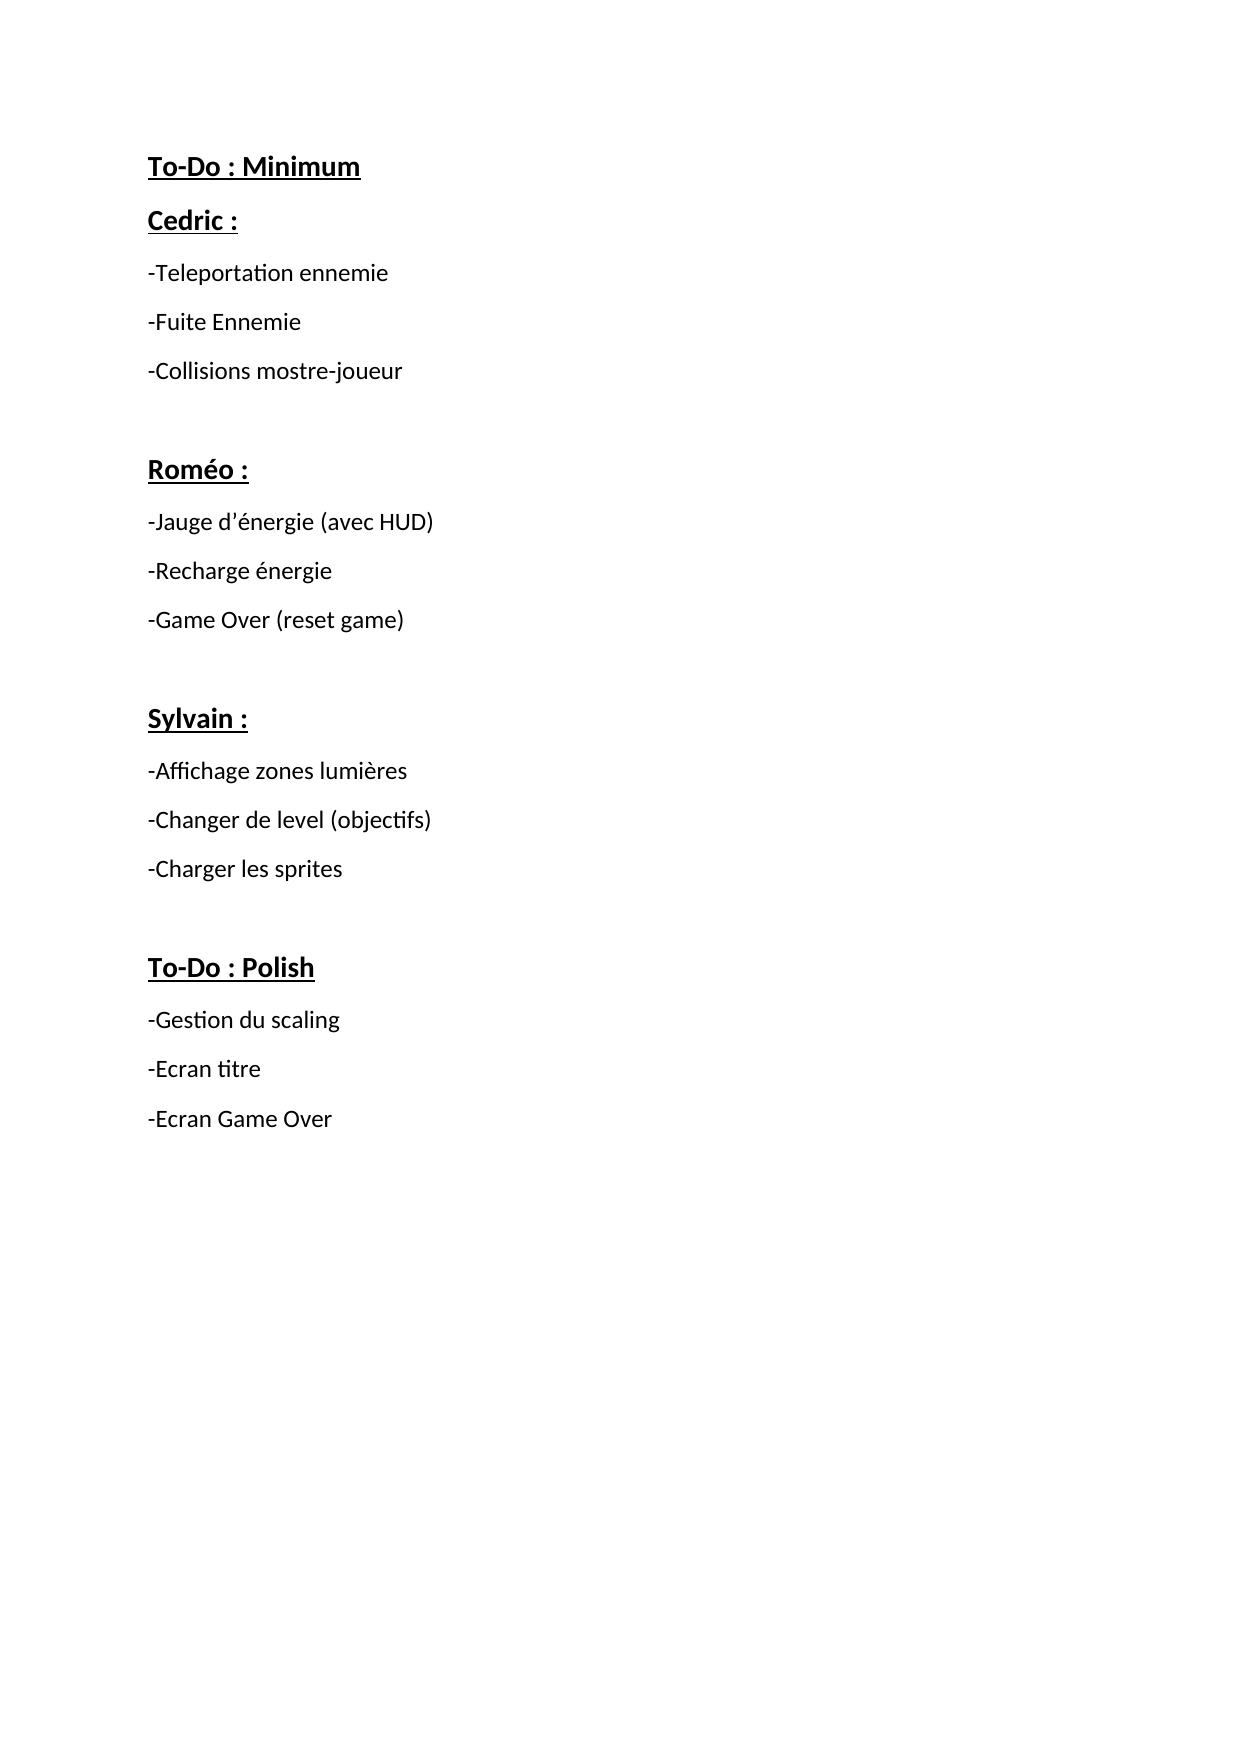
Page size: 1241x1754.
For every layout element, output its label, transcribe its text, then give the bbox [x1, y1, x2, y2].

text -Game Over (reset game) [148, 604, 1093, 635]
text -Teleportation ennemie [148, 257, 1093, 287]
text -Ecran Game Over [148, 1103, 1093, 1133]
text -Jauge d’énergie (avec HUD) [148, 506, 1093, 537]
text -Changer de level (objectifs) [148, 804, 1093, 835]
text -Recharge énergie [148, 555, 1093, 586]
text -Charger les sprites [148, 854, 1093, 884]
text To-Do : Minimum [148, 148, 1093, 183]
text Roméo : [148, 451, 1093, 487]
text Sylvain : [148, 700, 1093, 736]
text -Collisions mostre-joueur [148, 356, 1093, 386]
text -Ecran titre [148, 1053, 1093, 1084]
text -Gestion du scaling [148, 1004, 1093, 1035]
text -Fuite Ennemie [148, 306, 1093, 337]
text To-Do : Polish [148, 949, 1093, 985]
text Cedric : [148, 202, 1093, 238]
text -Affichage zones lumières [148, 755, 1093, 786]
